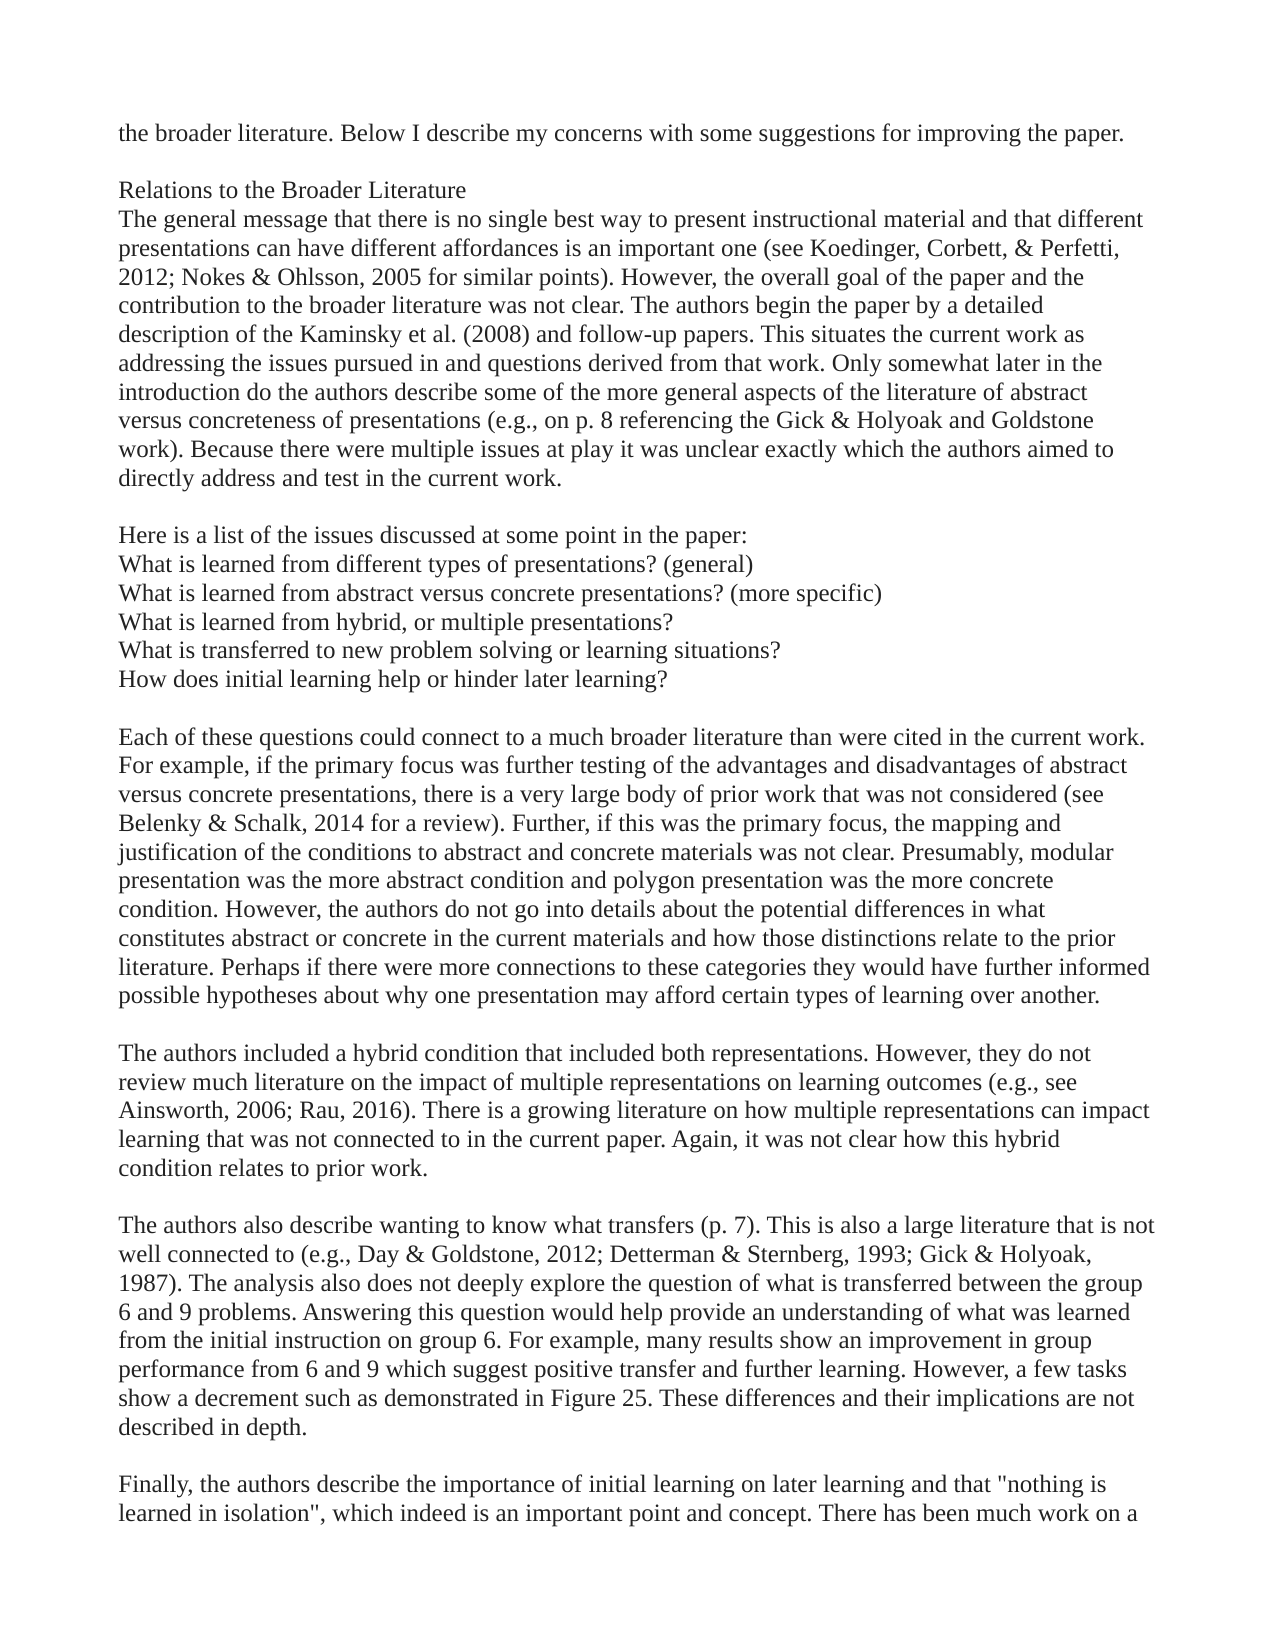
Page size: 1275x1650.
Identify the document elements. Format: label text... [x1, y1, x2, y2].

text the broader literature. Below I describe my concerns with some suggestions for improving the paper. Relations to the Broader Literature The general message that there is no single best way to present instructional material and that different presentations can have different affordances is an important one (see Koedinger, Corbett, & Perfetti, 2012; Nokes & Ohlsson, 2005 for similar points). However, the overall goal of the paper and the contribution to the broader literature was not clear. The authors begin the paper by a detailed description of the Kaminsky et al. (2008) and follow-up papers. This situates the current work as addressing the issues pursued in and questions derived from that work. Only somewhat later in the introduction do the authors describe some of the more general aspects of the literature of abstract versus concreteness of presentations (e.g., on p. 8 referencing the Gick & Holyoak and Goldstone work). Because there were multiple issues at play it was unclear exactly which the authors aimed to directly address and test in the current work. Here is a list of the issues discussed at some point in the paper: What is learned from different types of presentations? (general) What is learned from abstract versus concrete presentations? (more specific) What is learned from hybrid, or multiple presentations? What is transferred to new problem solving or learning situations? How does initial learning help or hinder later learning? Each of these questions could connect to a much broader literature than were cited in the current work. For example, if the primary focus was further testing of the advantages and disadvantages of abstract versus concrete presentations, there is a very large body of prior work that was not considered (see Belenky & Schalk, 2014 for a review). Further, if this was the primary focus, the mapping and justification of the conditions to abstract and concrete materials was not clear. Presumably, modular presentation was the more abstract condition and polygon presentation was the more concrete condition. However, the authors do not go into details about the potential differences in what constitutes abstract or concrete in the current materials and how those distinctions relate to the prior literature. Perhaps if there were more connections to these categories they would have further informed possible hypotheses about why one presentation may afford certain types of learning over another. The authors included a hybrid condition that included both representations. However, they do not review much literature on the impact of multiple representations on learning outcomes (e.g., see Ainsworth, 2006; Rau, 2016). There is a growing literature on how multiple representations can impact learning that was not connected to in the current paper. Again, it was not clear how this hybrid condition relates to prior work. The authors also describe wanting to know what transfers (p. 7). This is also a large literature that is not well connected to (e.g., Day & Goldstone, 2012; Detterman & Sternberg, 1993; Gick & Holyoak, 1987). The analysis also does not deeply explore the question of what is transferred between the group 6 and 9 problems. Answering this question would help provide an understanding of what was learned from the initial instruction on group 6. For example, many results show an improvement in group performance from 6 and 9 which suggest positive transfer and further learning. However, a few tasks show a decrement such as demonstrated in Figure 25. These differences and their implications are not described in depth. Finally, the authors describe the importance of initial learning on later learning and that "nothing is learned in isolation", which indeed is an important point and concept. There has been much work on a [118, 118, 1157, 1527]
